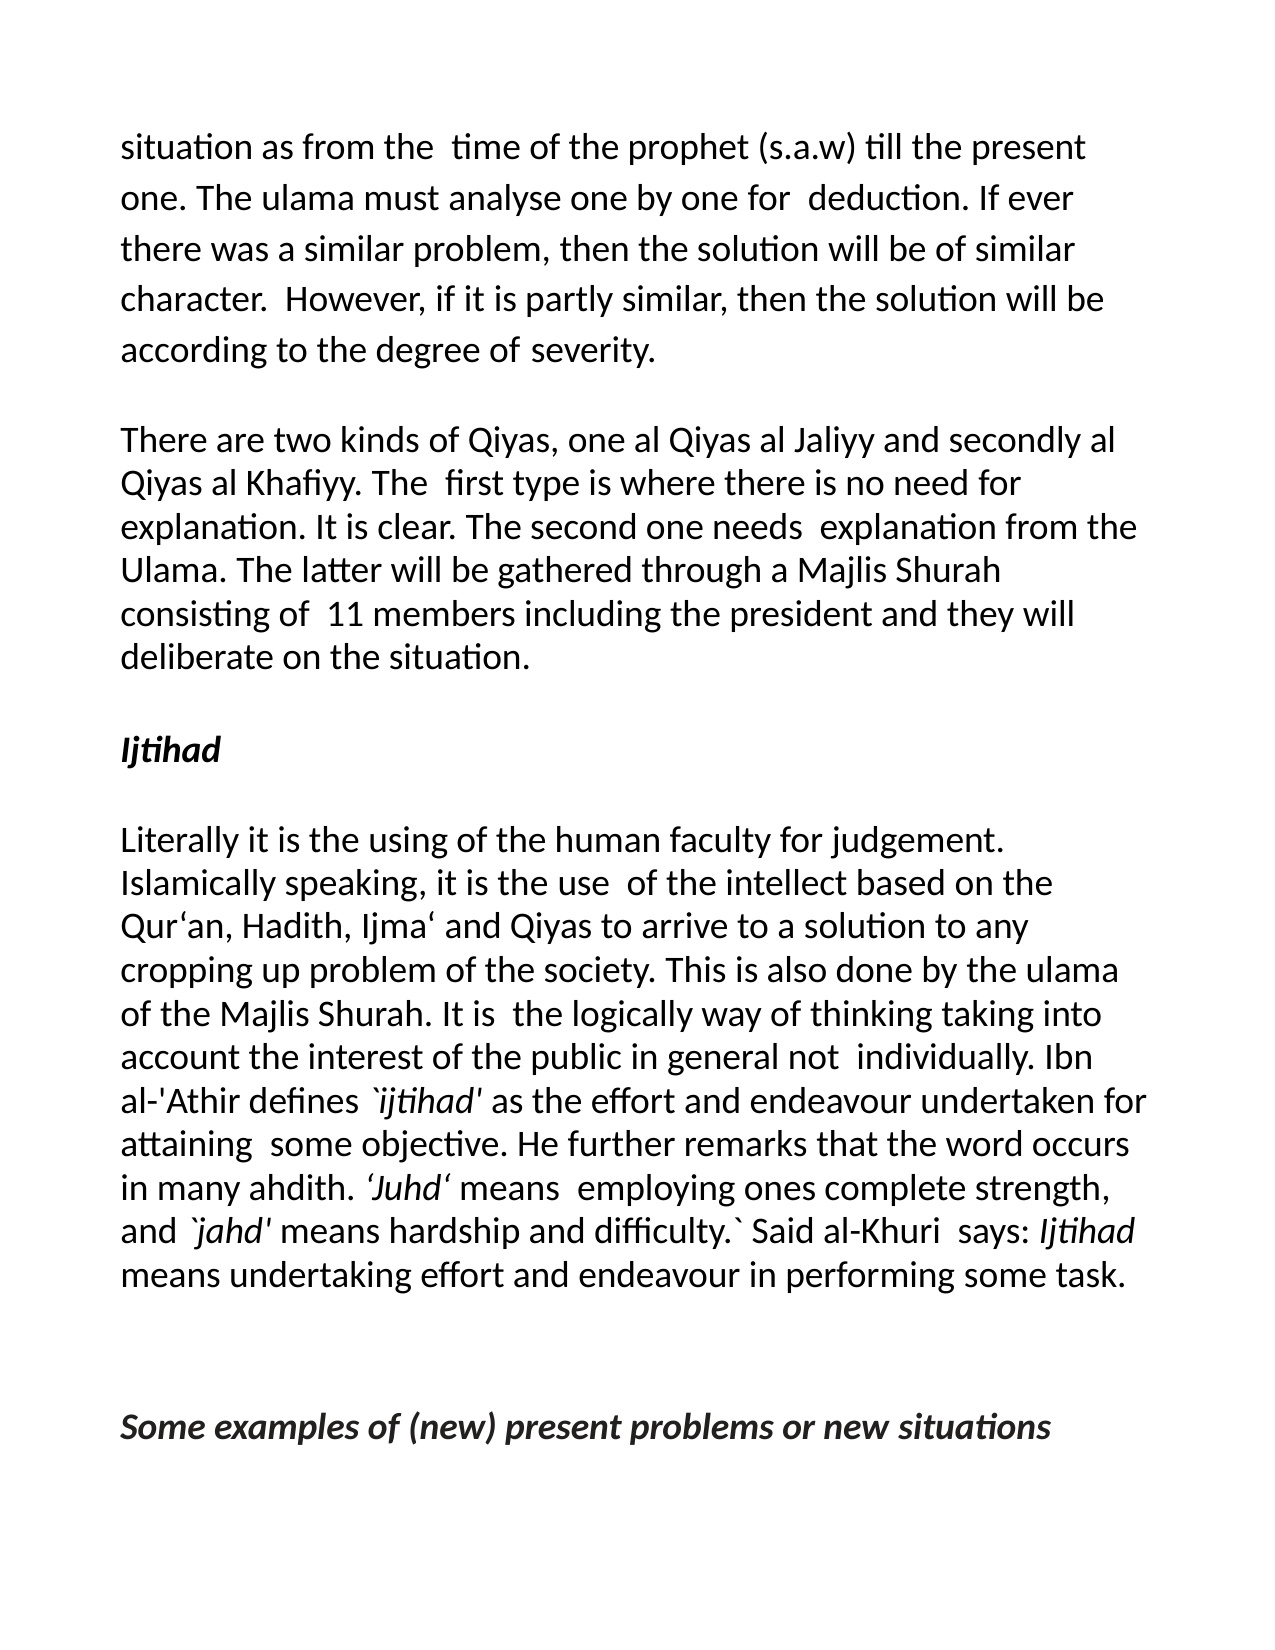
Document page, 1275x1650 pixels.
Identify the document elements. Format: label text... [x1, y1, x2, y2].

text Ijtihad [120, 726, 1155, 772]
text Some examples of (new) present problems or new situations [120, 1398, 1156, 1449]
text Literally it is the using of the human faculty for judgement. Islamically speaking, it is the use of the intellect based on the Qur‘an, Hadith, Ijma‘ and Qiyas to arrive to a solution to any cropping up problem of the society. This is also done by the ulama of the Majlis Shurah. It is the logically way of thinking taking into account the interest of the public in general not individually. Ibn al-'Athir defines `ijtihad' as the effort and endeavour undertaken for attaining some objective. He further remarks that the word occurs in many ahdith. ‘Juhd‘ means employing ones complete strength, and `jahd' means hardship and difficulty.` Said al-Khuri says: Ijtihad means undertaking effort and endeavour in performing some task. [120, 818, 1156, 1297]
text situation as from the time of the prophet (s.a.w) till the present one. The ulama must analyse one by one for deduction. If ever there was a similar problem, then the solution will be of similar character. However, if it is partly similar, then the solution will be according to the degree of severity. [120, 118, 1156, 372]
text There are two kinds of Qiyas, one al Qiyas al Jaliyy and secondly al Qiyas al Khafiyy. The first type is where there is no need for explanation. It is clear. The second one needs explanation from the Ulama. The latter will be gathered through a Majlis Shurah consisting of 11 members including the president and they will deliberate on the situation. [120, 418, 1155, 679]
